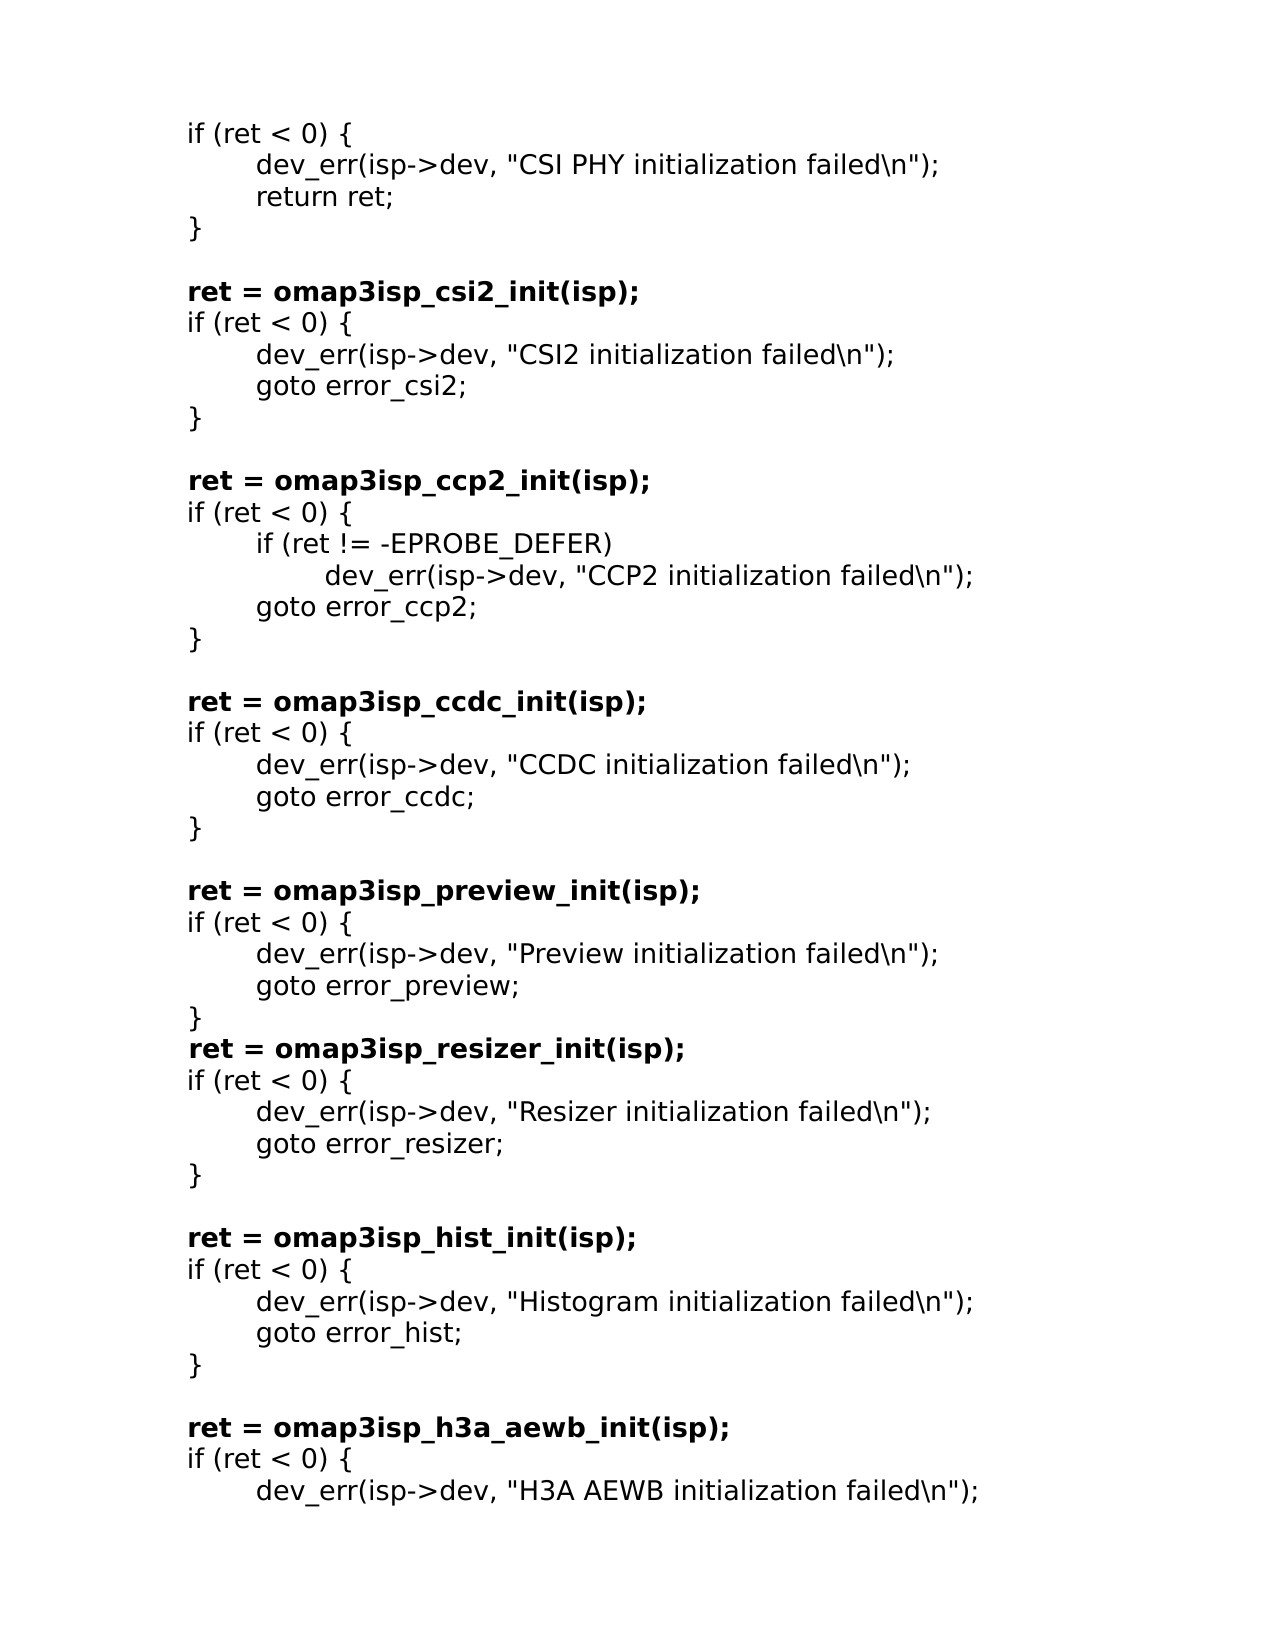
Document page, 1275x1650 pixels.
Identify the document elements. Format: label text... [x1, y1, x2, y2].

text goto error_ccp2; [118, 592, 1157, 623]
text if (ret < 0) { [118, 497, 1157, 528]
text } [118, 1349, 1157, 1381]
text } [118, 812, 1157, 844]
text goto error_ccdc; [118, 781, 1157, 812]
text } [118, 213, 1157, 244]
text dev_err(isp->dev, "CSI PHY initialization failed\n"); [118, 150, 1157, 181]
text dev_err(isp->dev, "H3A AEWB initialization failed\n"); [118, 1475, 1157, 1507]
text goto error_csi2; [118, 371, 1157, 402]
text dev_err(isp->dev, "Histogram initialization failed\n"); [118, 1286, 1157, 1317]
text ret = omap3isp_ccdc_init(isp); [118, 686, 1157, 718]
text if (ret < 0) { [118, 1065, 1157, 1097]
text if (ret < 0) { [118, 1254, 1157, 1286]
text dev_err(isp->dev, "CCP2 initialization failed\n"); [118, 560, 1157, 592]
text ret = omap3isp_hist_init(isp); [118, 1223, 1157, 1254]
text dev_err(isp->dev, "CSI2 initialization failed\n"); [118, 339, 1157, 371]
text } [118, 623, 1157, 655]
text goto error_hist; [118, 1317, 1157, 1349]
text if (ret < 0) { [118, 1444, 1157, 1475]
text ret = omap3isp_h3a_aewb_init(isp); [118, 1412, 1157, 1444]
text } [118, 402, 1157, 434]
text ret = omap3isp_ccp2_init(isp); [118, 465, 1157, 497]
text dev_err(isp->dev, "Resizer initialization failed\n"); [118, 1097, 1157, 1128]
text if (ret < 0) { [118, 907, 1157, 939]
text } [118, 1160, 1157, 1191]
text if (ret < 0) { [118, 118, 1157, 150]
text goto error_preview; [118, 970, 1157, 1002]
text return ret; [118, 181, 1157, 213]
text } [118, 1002, 1157, 1033]
text if (ret != -EPROBE_DEFER) [118, 528, 1157, 560]
text if (ret < 0) { [118, 307, 1157, 339]
text ret = omap3isp_resizer_init(isp); [118, 1033, 1157, 1065]
text dev_err(isp->dev, "Preview initialization failed\n"); [118, 939, 1157, 970]
text ret = omap3isp_csi2_init(isp); [118, 276, 1157, 307]
text goto error_resizer; [118, 1128, 1157, 1160]
text dev_err(isp->dev, "CCDC initialization failed\n"); [118, 749, 1157, 781]
text ret = omap3isp_preview_init(isp); [118, 876, 1157, 907]
text if (ret < 0) { [118, 718, 1157, 749]
